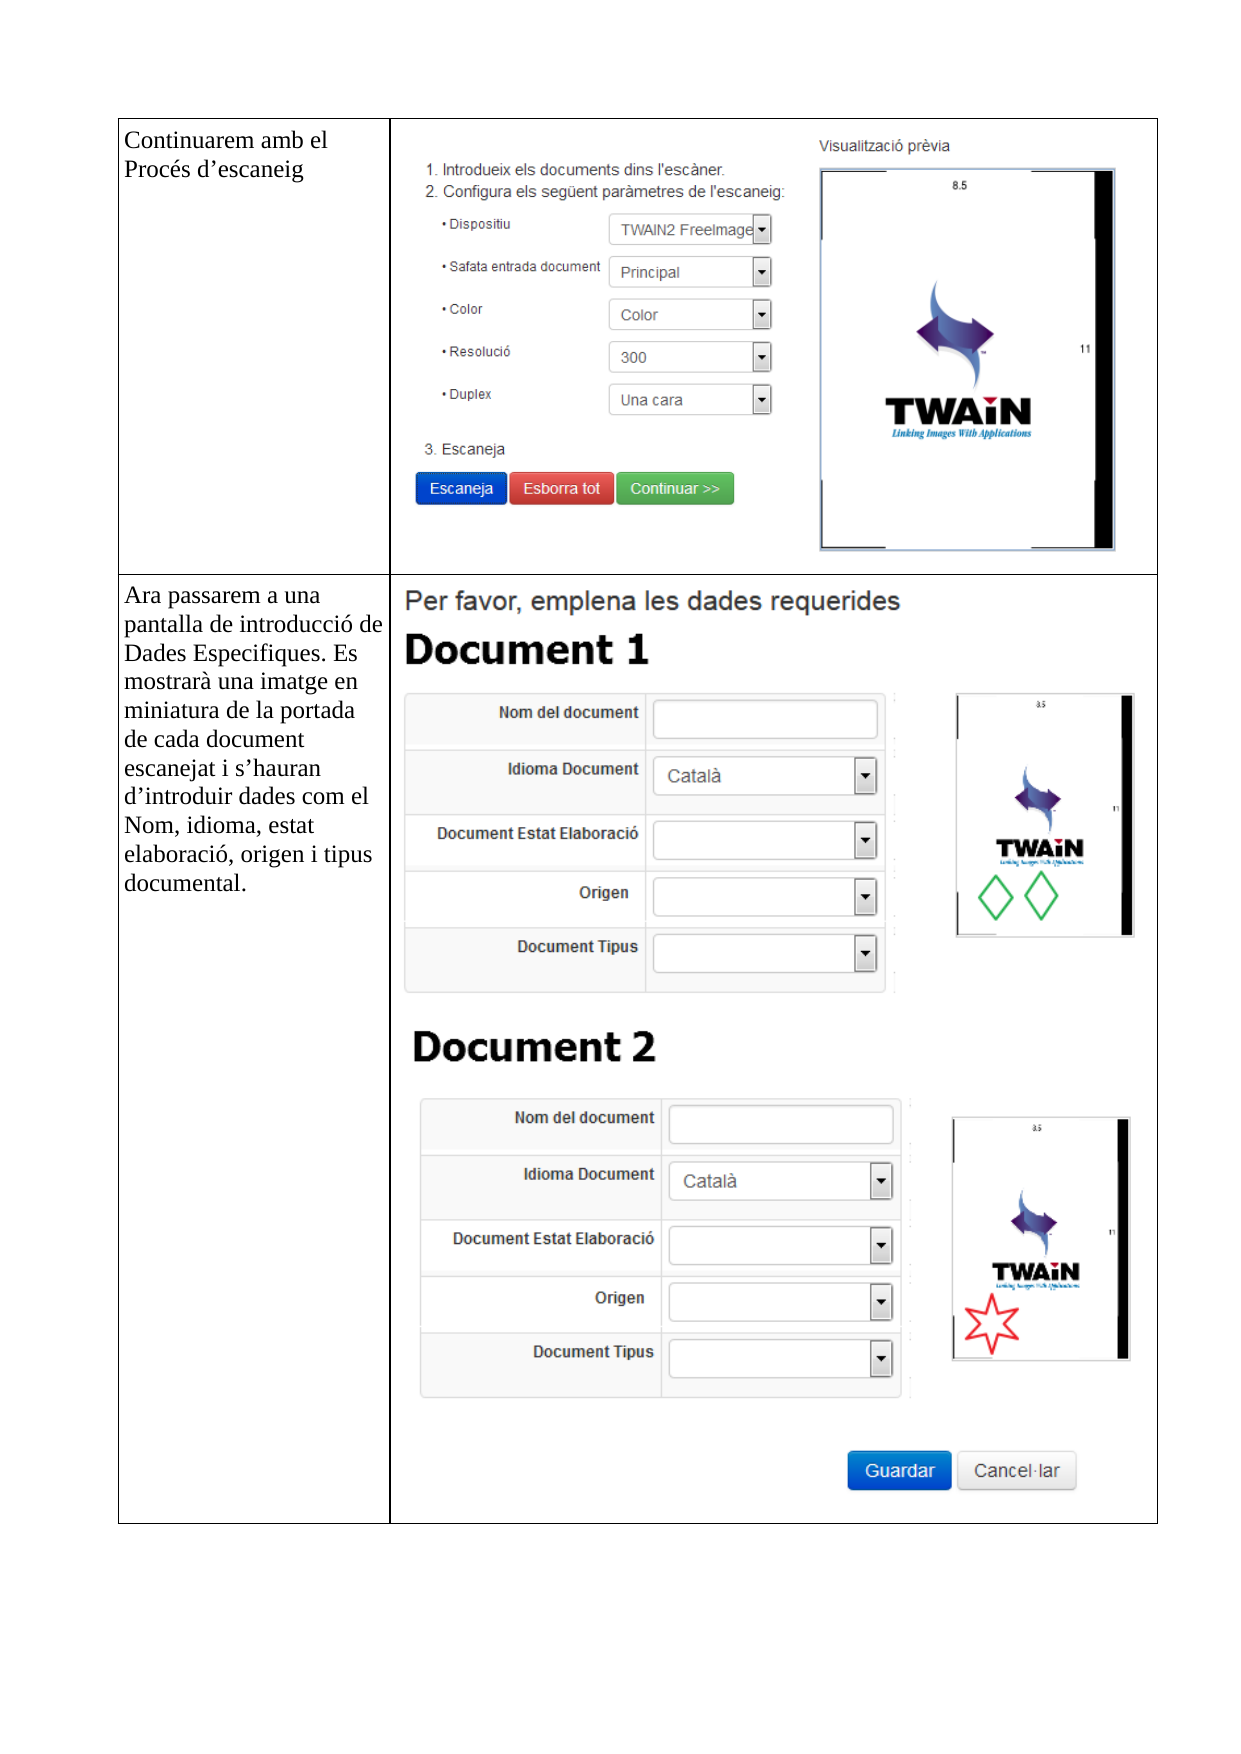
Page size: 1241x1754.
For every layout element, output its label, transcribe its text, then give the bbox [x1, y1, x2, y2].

table_cell Continuarem amb el Procés d’escaneig [119, 119, 389, 573]
picture [395, 580, 1152, 1518]
picture [395, 125, 1128, 568]
table_cell [391, 575, 1157, 1523]
table_cell Ara passarem a una pantalla de introducció de Dades Especifiques. Es mostrarà una imatge en miniatura de la portada de cada document escanejat i s’hauran d’introduir dades com el Nom, idioma, estat elaboració, origen i tipus documental. [119, 575, 389, 1523]
table_cell [391, 119, 1157, 573]
